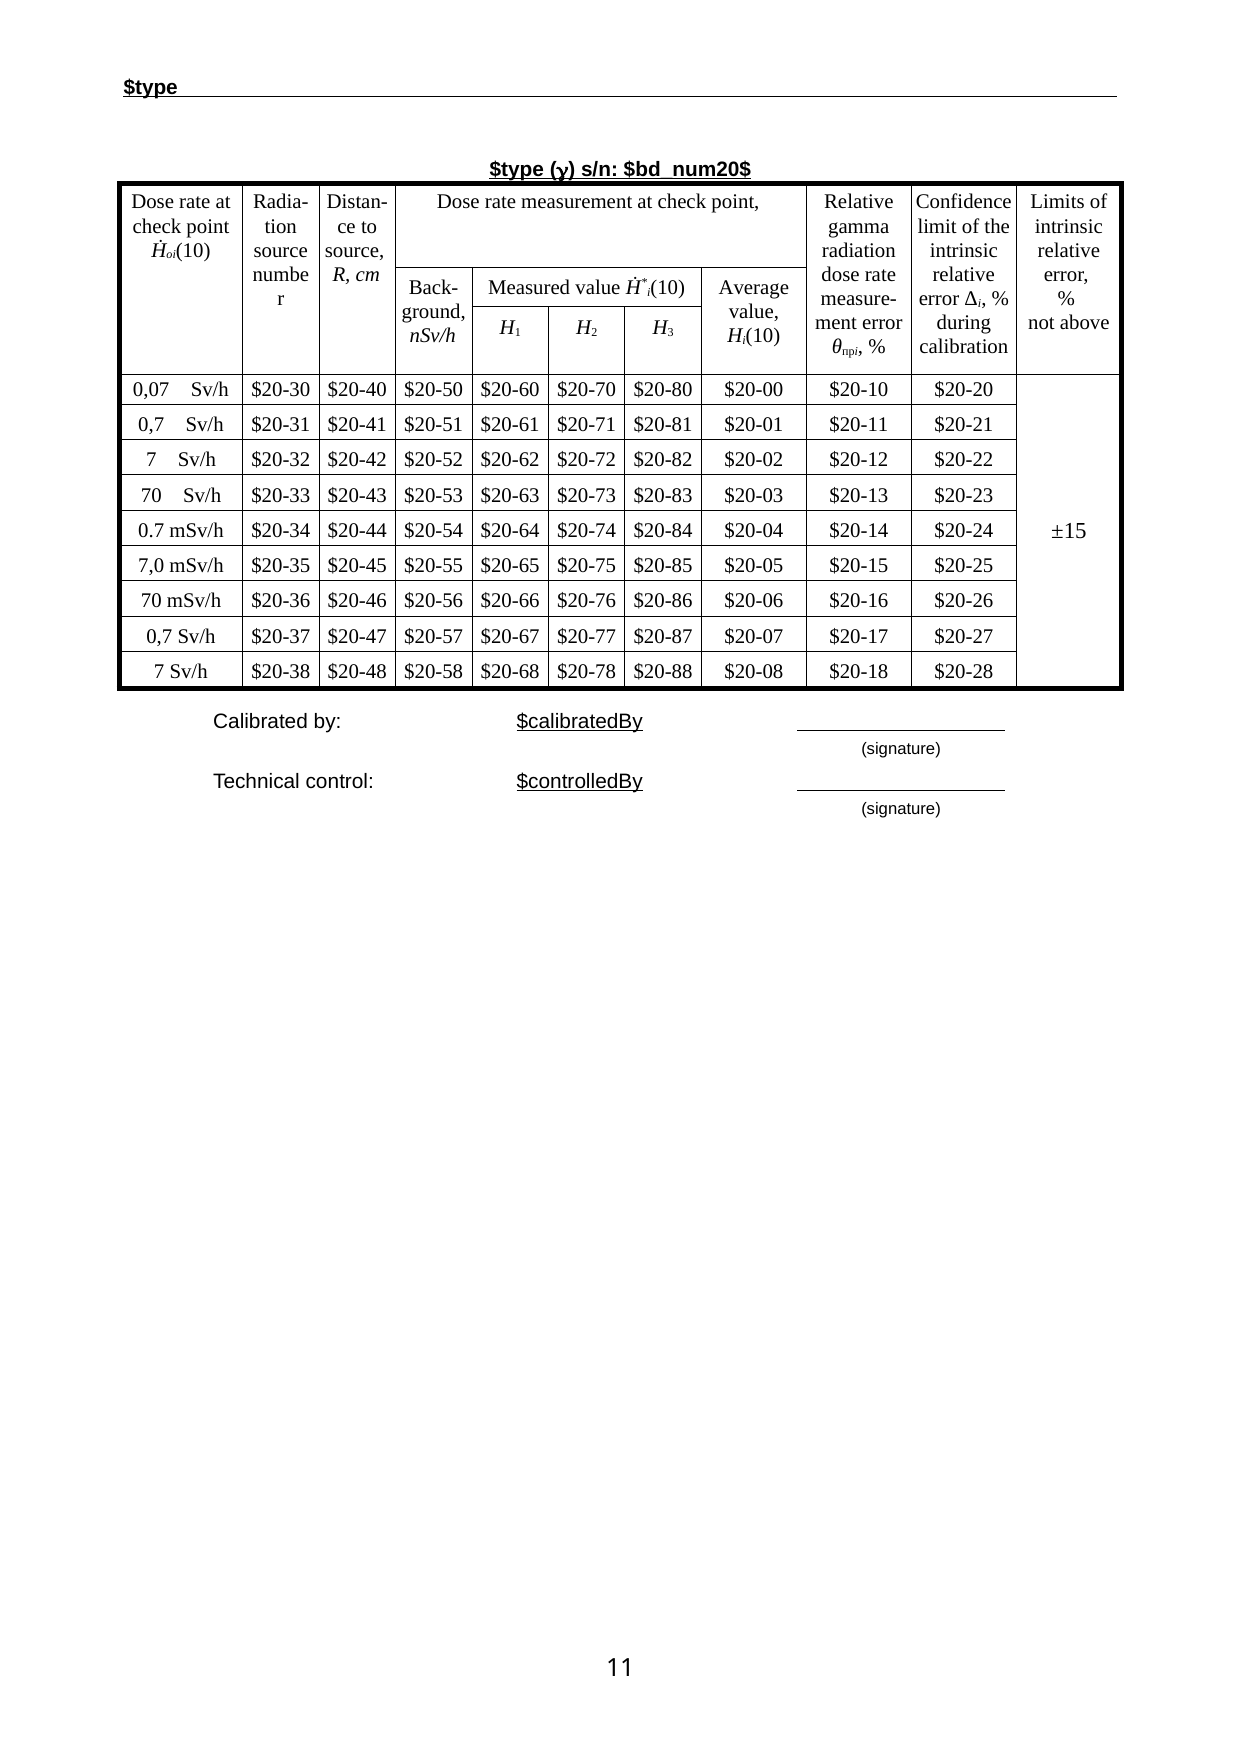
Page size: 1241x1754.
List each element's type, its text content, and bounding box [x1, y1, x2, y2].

table_cell Technical control: [210, 766, 513, 796]
table_cell $20-21 [912, 405, 1016, 439]
table_cell $20-53 [396, 475, 472, 509]
table_cell $20-20 [912, 375, 1016, 404]
table_cell $20-37 [243, 617, 319, 651]
table_cell (signature) [771, 736, 1030, 766]
table_cell $20-06 [702, 581, 806, 616]
table_header $calibratedBy [514, 706, 771, 736]
table_cell $20-05 [702, 546, 806, 580]
table_cell [771, 766, 1030, 796]
table_cell $20-25 [912, 546, 1016, 580]
table_cell $20-01 [702, 405, 806, 439]
table_cell $20-38 [243, 652, 319, 686]
table_cell $20-60 [473, 375, 548, 404]
table_cell $20-71 [549, 405, 624, 439]
table_cell $20-16 [807, 581, 911, 616]
table_cell Back-ground, nSv/h [396, 268, 472, 373]
table_cell $20-75 [549, 546, 624, 580]
table_cell $20-58 [396, 652, 472, 686]
table_cell $20-46 [320, 581, 395, 616]
table_cell $20-44 [320, 511, 395, 545]
table_cell H3 [625, 307, 701, 373]
table_cell 0,07 Sv/h [122, 375, 242, 404]
table_cell 7 Sv/h [122, 440, 242, 474]
table_cell (signature) [771, 796, 1030, 826]
table_cell $20-10 [807, 375, 911, 404]
table_cell $20-40 [320, 375, 395, 404]
table_cell $20-80 [625, 375, 701, 404]
table_cell Average value, Hi(10) [702, 268, 806, 373]
table_cell H2 [549, 307, 624, 373]
table_header Calibrated by: [210, 706, 513, 736]
table_cell $20-24 [912, 511, 1016, 545]
table_cell H1 [473, 307, 548, 373]
table_cell $20-63 [473, 475, 548, 509]
table_cell $20-30 [243, 375, 319, 404]
table_cell Confidence limit of the intrinsic relative error Δi, % during calibration [912, 186, 1016, 373]
table_cell $20-47 [320, 617, 395, 651]
table_cell $20-36 [243, 581, 319, 616]
table_cell 70 Sv/h [122, 475, 242, 509]
table_cell $20-55 [396, 546, 472, 580]
table_cell $20-41 [320, 405, 395, 439]
table_cell $20-45 [320, 546, 395, 580]
table_cell Relative gamma radiation dose rate measure-ment error θпрi, % [807, 186, 911, 373]
table_cell $20-62 [473, 440, 548, 474]
table_header $type (γ) s/n: $bd_num20$ [119, 135, 1121, 181]
table_cell $20-88 [625, 652, 701, 686]
table_cell $20-14 [807, 511, 911, 545]
table_cell $20-68 [473, 652, 548, 686]
table_cell $20-61 [473, 405, 548, 439]
table_cell $20-72 [549, 440, 624, 474]
table_cell 7 Sv/h [122, 652, 242, 686]
table_cell $20-33 [243, 475, 319, 509]
table_cell Dose rate measurement at check point, [396, 186, 806, 267]
table_cell $20-74 [549, 511, 624, 545]
table_cell [210, 736, 513, 766]
table_cell $20-13 [807, 475, 911, 509]
table_cell $20-42 [320, 440, 395, 474]
table_cell $20-26 [912, 581, 1016, 616]
table_cell $20-81 [625, 405, 701, 439]
table_cell Radia-tion source number [243, 186, 319, 373]
table_cell $20-43 [320, 475, 395, 509]
table_cell $20-27 [912, 617, 1016, 651]
table_cell $20-52 [396, 440, 472, 474]
table_cell $20-02 [702, 440, 806, 474]
table_cell [514, 796, 771, 826]
table_cell $20-03 [702, 475, 806, 509]
table_cell $20-28 [912, 652, 1016, 686]
table_cell $20-31 [243, 405, 319, 439]
table_cell $controlledBy [514, 766, 771, 796]
table_cell $20-85 [625, 546, 701, 580]
table_cell [210, 796, 513, 826]
table_cell Limits of intrinsic relative error, % not above [1017, 186, 1119, 373]
table_cell $20-84 [625, 511, 701, 545]
table_cell $20-87 [625, 617, 701, 651]
table_cell $20-77 [549, 617, 624, 651]
table_cell $20-34 [243, 511, 319, 545]
table_cell $20-11 [807, 405, 911, 439]
table_cell 0.7 mSv/h [122, 511, 242, 545]
table_cell Distan-ce to source, R, сm [320, 186, 395, 373]
table_cell $20-12 [807, 440, 911, 474]
table_cell $20-56 [396, 581, 472, 616]
table_cell 7,0 mSv/h [122, 546, 242, 580]
table_cell $20-64 [473, 511, 548, 545]
table_cell Measured value Ḣ*i(10) [473, 268, 701, 306]
table_cell $20-17 [807, 617, 911, 651]
table_cell 0,7 Sv/h [122, 405, 242, 439]
table_cell $20-86 [625, 581, 701, 616]
table_cell $20-08 [702, 652, 806, 686]
table_cell Dose rate at check point Ḣoi(10) [122, 186, 242, 373]
table_cell $20-73 [549, 475, 624, 509]
table_cell $20-32 [243, 440, 319, 474]
table_cell $20-57 [396, 617, 472, 651]
table_cell $20-18 [807, 652, 911, 686]
table_cell 70 mSv/h [122, 581, 242, 616]
table_cell ±15 [1017, 375, 1119, 686]
table_cell $20-78 [549, 652, 624, 686]
table_cell $20-67 [473, 617, 548, 651]
table_cell $20-51 [396, 405, 472, 439]
table_cell $20-70 [549, 375, 624, 404]
table_cell $20-48 [320, 652, 395, 686]
table_cell $20-04 [702, 511, 806, 545]
table_cell $20-07 [702, 617, 806, 651]
table_cell $20-22 [912, 440, 1016, 474]
table_cell $20-76 [549, 581, 624, 616]
table_cell $20-65 [473, 546, 548, 580]
table_cell $20-54 [396, 511, 472, 545]
table_cell $20-83 [625, 475, 701, 509]
table_cell $20-23 [912, 475, 1016, 509]
table_cell $20-66 [473, 581, 548, 616]
table_cell $20-15 [807, 546, 911, 580]
table_header [771, 706, 1030, 736]
table_cell $20-50 [396, 375, 472, 404]
table_cell [514, 736, 771, 766]
table_cell $20-35 [243, 546, 319, 580]
table_cell $20-00 [702, 375, 806, 404]
table_cell $20-82 [625, 440, 701, 474]
table_cell 0,7 Sv/h [122, 617, 242, 651]
